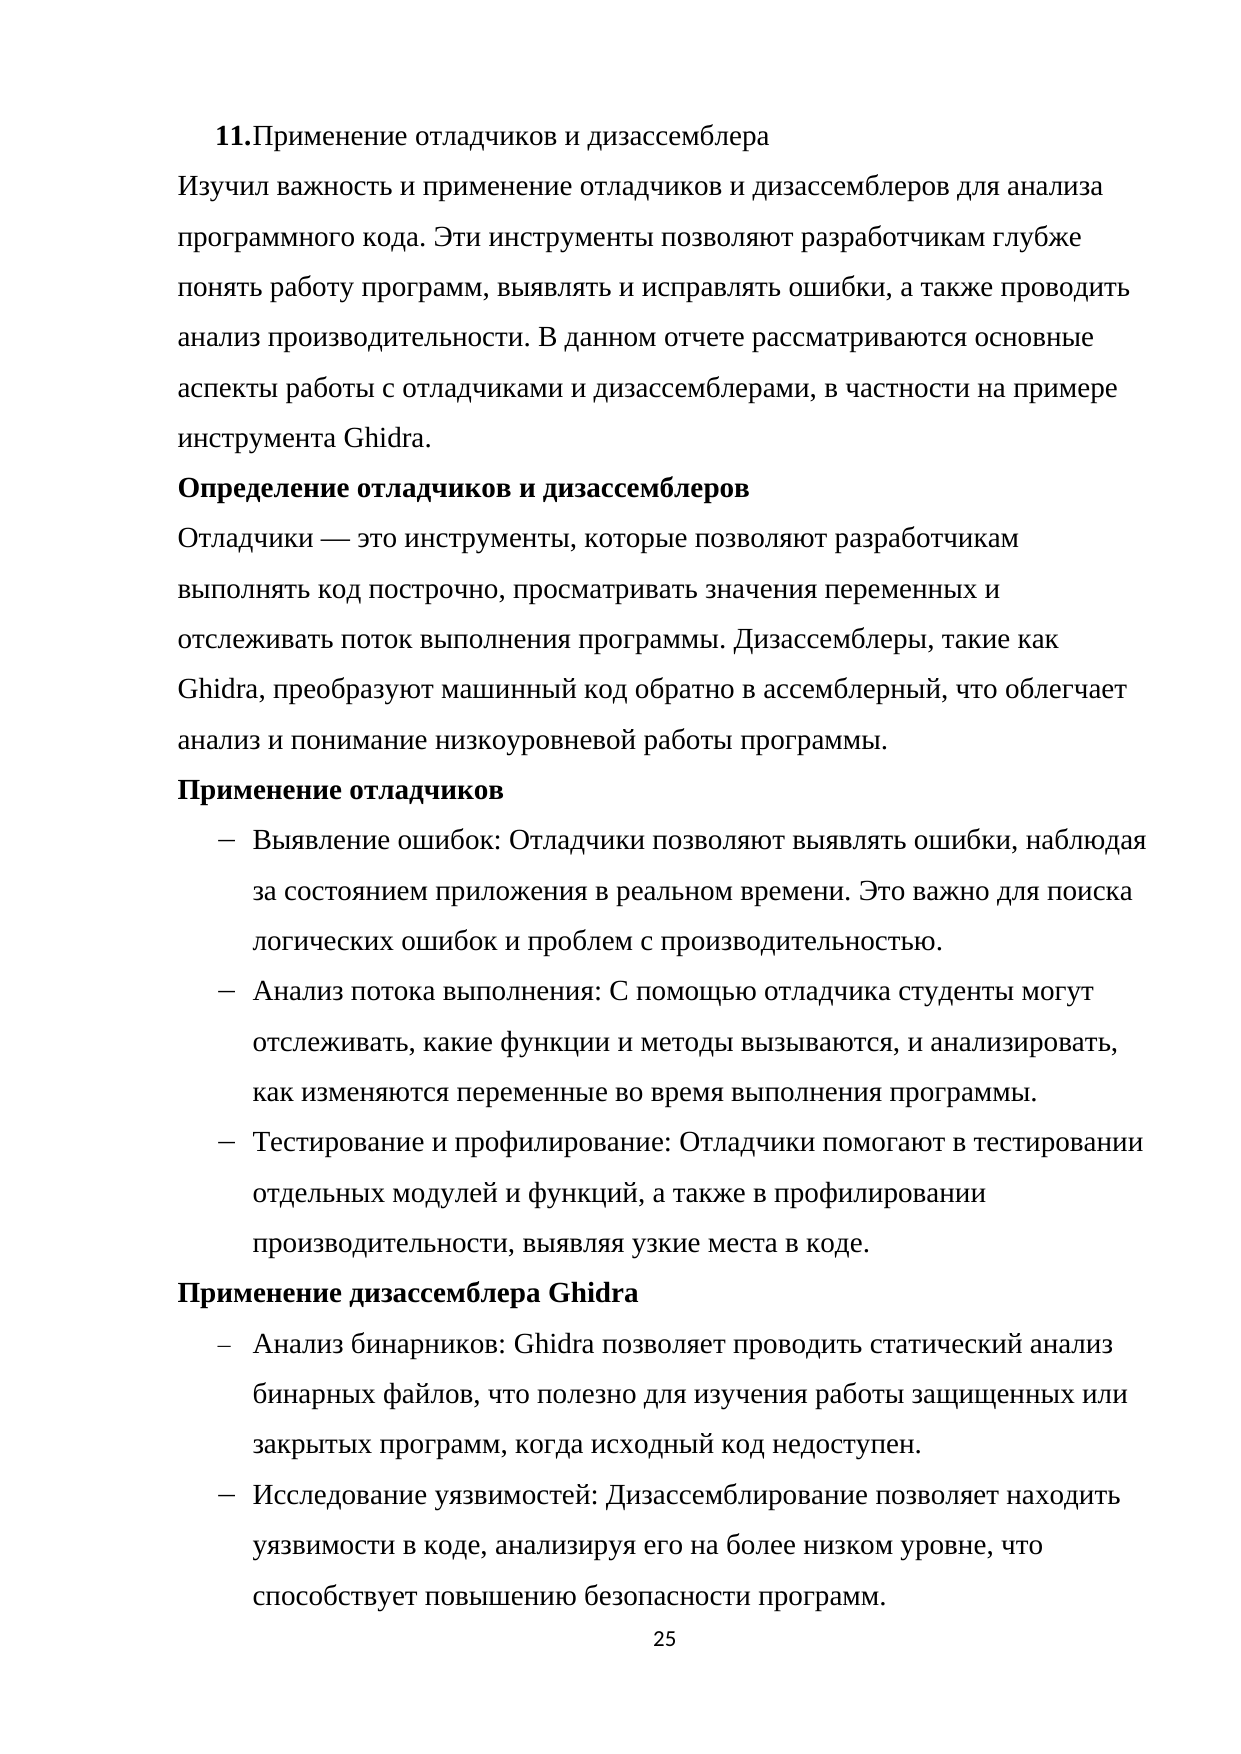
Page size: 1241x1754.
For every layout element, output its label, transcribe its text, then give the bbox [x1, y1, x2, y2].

list Анализ бинарников: Ghidra позволяет проводить статический анализ бинарных файлов, что полезно для изучения работы защищенных или закрытых программ, когда исходный код недоступен. [215, 1326, 1152, 1460]
text Применение дизассемблера Ghidra [177, 1276, 1152, 1309]
text Отладчики — это инструменты, которые позволяют разработчикам выполнять код построчно, просматривать значения переменных и отслеживать поток выполнения программы. Дизассемблеры, такие как Ghidra, преобразуют машинный код обратно в ассемблерный, что облегчает анализ и понимание низкоуровневой работы программы. [177, 521, 1152, 755]
subtitle Применение отладчиков и дизассемблера [215, 118, 1152, 152]
list Исследование уязвимостей: Дизассемблирование позволяет находить уязвимости в коде, анализируя его на более низком уровне, что способствует повышению безопасности программ. [215, 1477, 1152, 1611]
list Анализ потока выполнения: С помощью отладчика студенты могут отслеживать, какие функции и методы вызываются, и анализировать, как изменяются переменные во время выполнения программы. [215, 973, 1152, 1108]
text Изучил важность и применение отладчиков и дизассемблеров для анализа программного кода. Эти инструменты позволяют разработчикам глубже понять работу программ, выявлять и исправлять ошибки, а также проводить анализ производительности. В данном отчете рассматриваются основные аспекты работы с отладчиками и дизассемблерами, в частности на примере инструмента Ghidra. [177, 168, 1152, 453]
text Определение отладчиков и дизассемблеров [177, 470, 1152, 504]
list Тестирование и профилирование: Отладчики помогают в тестировании отдельных модулей и функций, а также в профилировании производительности, выявляя узкие места в коде. [215, 1124, 1152, 1259]
text Применение отладчиков [177, 772, 1152, 806]
list Выявление ошибок: Отладчики позволяют выявлять ошибки, наблюдая за состоянием приложения в реальном времени. Это важно для поиска логических ошибок и проблем с производительностью. [215, 822, 1152, 957]
